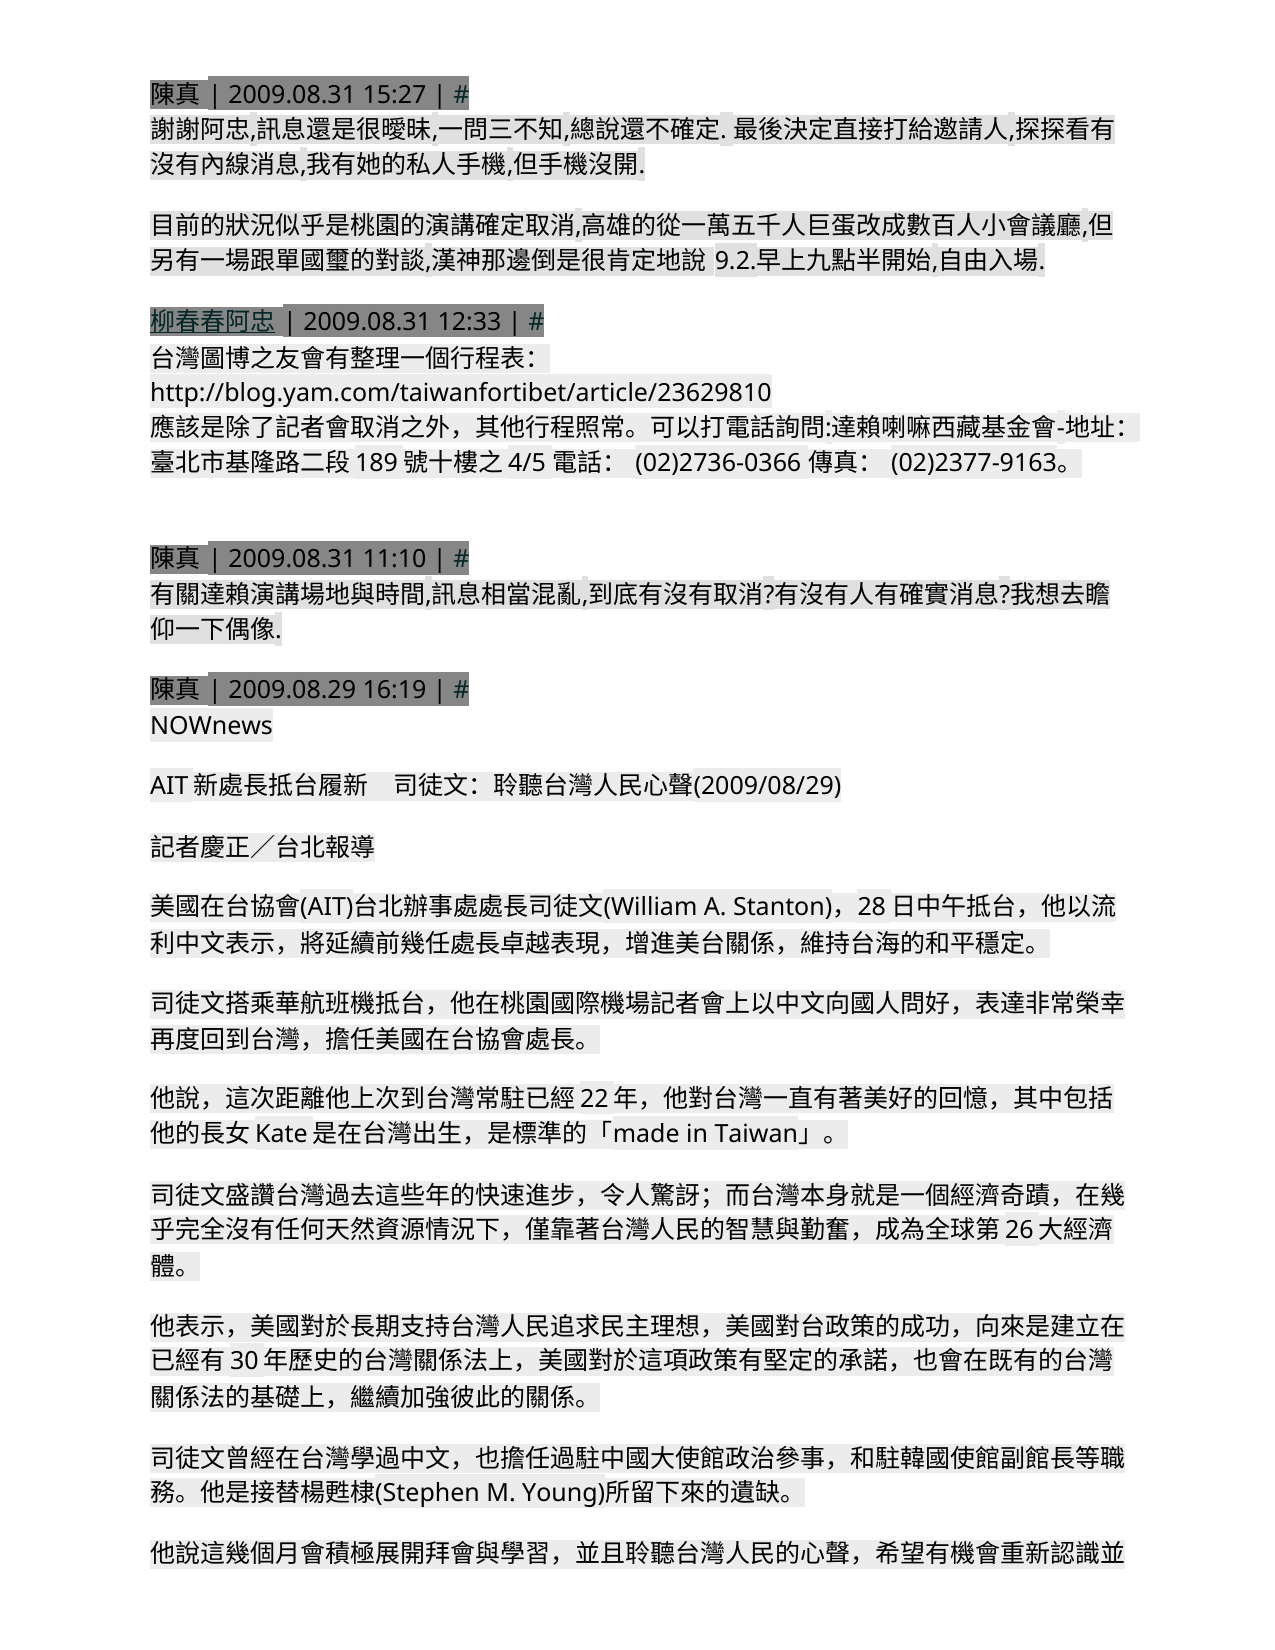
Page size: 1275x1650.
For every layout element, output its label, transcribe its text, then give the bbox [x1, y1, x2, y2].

text NOWnews [150, 706, 1125, 742]
text 他說，這次距離他上次到台灣常駐已經22年，他對台灣一直有著美好的回憶，其中包括他的長女Kate是在台灣出生，是標準的「made in Taiwan」。 [150, 1079, 1125, 1150]
text 柳春春阿忠 | 2009.08.31 12:33 | # [150, 302, 1125, 337]
text 陳真 | 2009.08.29 16:19 | # [150, 671, 1125, 706]
text 有關達賴演講場地與時間,訊息相當混亂,到底有沒有取消?有沒有人有確實消息?我想去瞻仰一下偶像. [150, 575, 1125, 646]
text 記者慶正／台北報導 [150, 827, 1125, 862]
text 他說這幾個月會積極展開拜會與學習，並且聆聽台灣人民的心聲，希望有機會重新認識並 [150, 1533, 1125, 1569]
text 司徒文搭乘華航班機抵台，他在桃園國際機場記者會上以中文向國人問好，表達非常榮幸再度回到台灣，擔任美國在台協會處長。 [150, 983, 1125, 1054]
text 陳真 | 2009.08.31 15:27 | # [150, 75, 1125, 110]
text 台灣圖博之友會有整理一個行程表： http://blog.yam.com/taiwanfortibet/article/23629810 應該是除了記者會取消之外，其他行程照常。可以打電話詢問:達賴喇嘛西藏基金會-地址：臺北市基隆路二段189號十樓之4/5 電話： (02)2736-0366 傳真： (02)2377-9163。 [150, 337, 1125, 514]
text 他表示，美國對於長期支持台灣人民追求民主理想，美國對台政策的成功，向來是建立在已經有30年歷史的台灣關係法上，美國對於這項政策有堅定的承諾，也會在既有的台灣關係法的基礎上，繼續加強彼此的關係。 [150, 1306, 1125, 1412]
text 美國在台協會(AIT)台北辦事處處長司徒文(William A. Stanton)，28日中午抵台，他以流利中文表示，將延續前幾任處長卓越表現，增進美台關係，維持台海的和平穩定。 [150, 887, 1125, 958]
text 司徒文曾經在台灣學過中文，也擔任過駐中國大使館政治參事，和駐韓國使館副館長等職務。他是接替楊甦棣(Stephen M. Young)所留下來的遺缺。 [150, 1437, 1125, 1508]
text 陳真 | 2009.08.31 11:10 | # [150, 539, 1125, 575]
text 司徒文盛讚台灣過去這些年的快速進步，令人驚訝；而台灣本身就是一個經濟奇蹟，在幾乎完全沒有任何天然資源情況下，僅靠著台灣人民的智慧與勤奮，成為全球第26大經濟體。 [150, 1175, 1125, 1281]
text AIT新處長抵台履新 司徒文：聆聽台灣人民心聲(2009/08/29) [150, 767, 1125, 802]
text 謝謝阿忠,訊息還是很曖昧,一問三不知,總說還不確定. 最後決定直接打給邀請人,探探看有沒有內線消息,我有她的私人手機,但手機沒開. [150, 110, 1125, 181]
text 目前的狀況似乎是桃園的演講確定取消,高雄的從一萬五千人巨蛋改成數百人小會議廳,但另有一場跟單國璽的對談,漢神那邊倒是很肯定地說 9.2.早上九點半開始,自由入場. [150, 206, 1125, 277]
